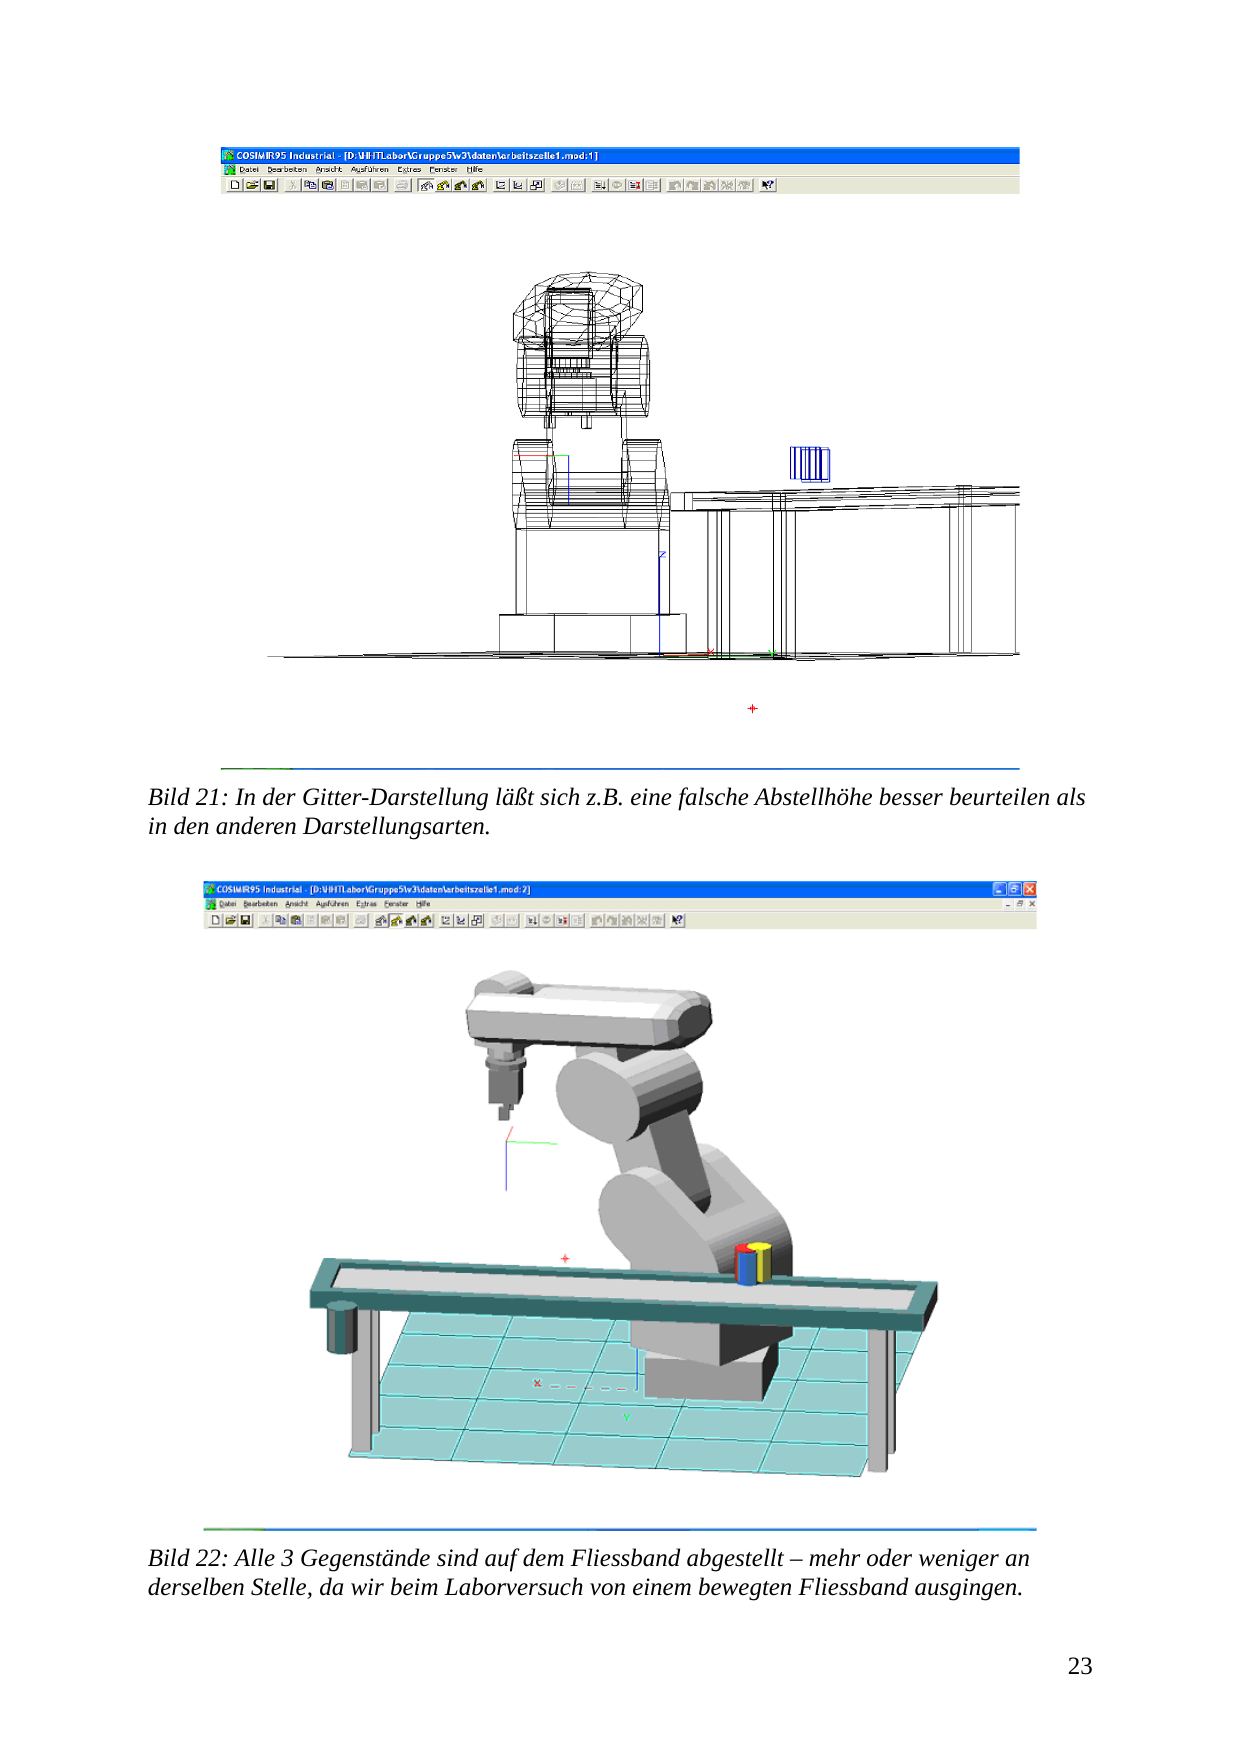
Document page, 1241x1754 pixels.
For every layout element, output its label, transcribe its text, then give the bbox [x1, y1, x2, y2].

picture [203, 881, 1037, 1531]
text Bild 22: Alle 3 Gegenstände sind auf dem Fliessband abgestellt – mehr oder weniger an derselben Stelle, da wir beim Laborversuch von einem bewegten Fliessband ausgingen. [148, 1543, 1093, 1601]
picture [220, 147, 1020, 770]
text Bild 21: In der Gitter-Darstellung läßt sich z.B. eine falsche Abstellhöhe besser beurteilen als in den anderen Darstellungsarten. [148, 782, 1093, 840]
